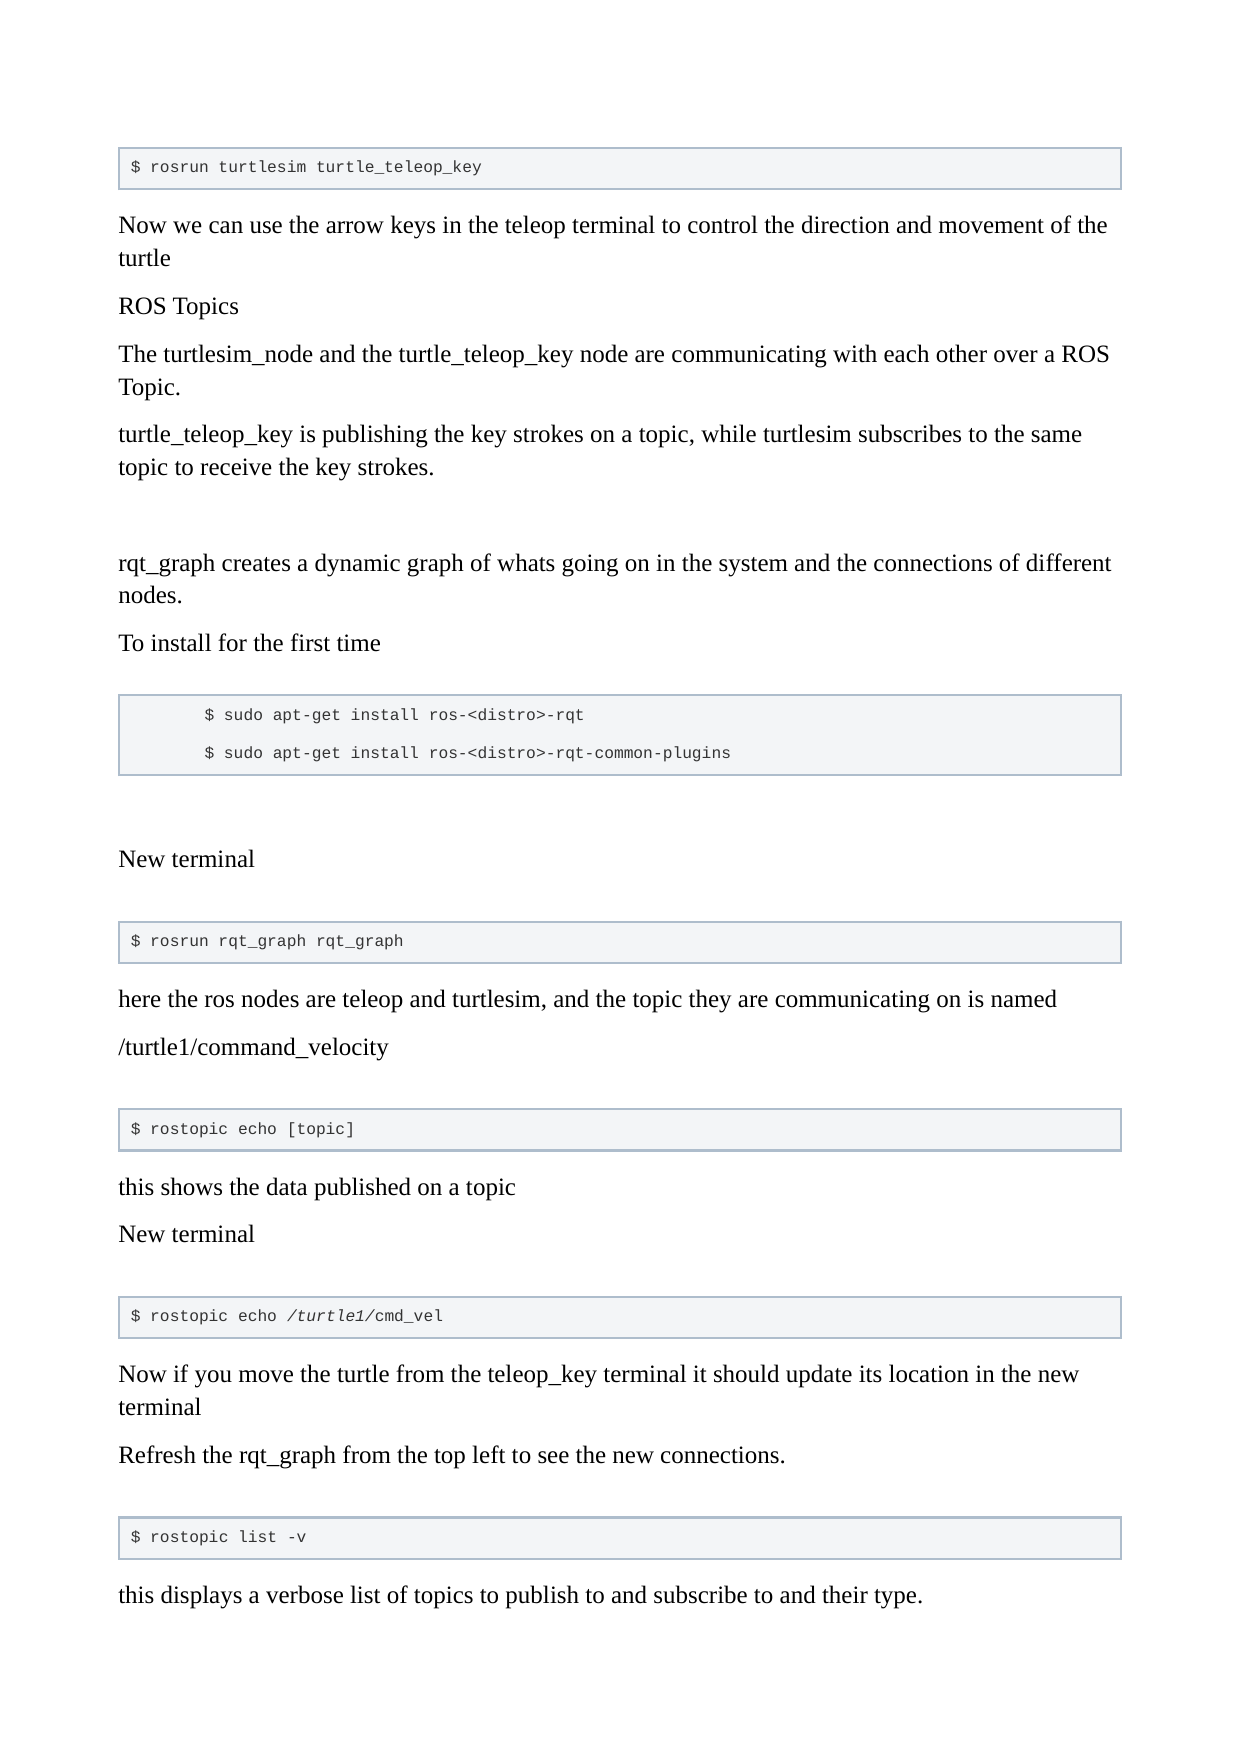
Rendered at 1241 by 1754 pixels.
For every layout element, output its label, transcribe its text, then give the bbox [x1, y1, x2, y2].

text $ rostopic echo [topic] [120, 1110, 1120, 1149]
text $ rostopic echo /turtle1/cmd_vel [120, 1298, 1120, 1337]
text The turtlesim_node and the turtle_teleop_key node are communicating with each other over a ROS Topic. [118, 339, 1122, 401]
text Refresh the rqt_graph from the top left to see the new connections. [118, 1440, 1122, 1469]
text $ rosrun turtlesim turtle_teleop_key [120, 149, 1120, 188]
text rqt_graph creates a dynamic graph of whats going on in the system and the connections of different nodes. [118, 548, 1122, 609]
text New terminal [118, 844, 1122, 873]
text turtle_teleop_key is publishing the key strokes on a topic, while turtlesim subscribes to the same topic to receive the key strokes. [118, 419, 1122, 481]
text New terminal [118, 1219, 1122, 1248]
text this shows the data published on a topic [118, 1172, 1122, 1201]
text $ rosrun rqt_graph rqt_graph [120, 923, 1120, 962]
text To install for the first time [118, 628, 1122, 657]
text /turtle1/command_velocity [118, 1032, 1122, 1061]
text Now we can use the arrow keys in the teleop terminal to control the direction and movement of the turtle [118, 211, 1122, 272]
text Now if you move the turtle from the teleop_key terminal it should update its location in the new terminal [118, 1359, 1122, 1421]
text here the ros nodes are teleop and turtlesim, and the topic they are communicating on is named [118, 984, 1122, 1013]
text ROS Topics [118, 291, 1122, 320]
list $ sudo apt-get install ros-<distro>-rqt [120, 696, 1120, 725]
list $ sudo apt-get install ros-<distro>-rqt-common-plugins [120, 733, 1120, 774]
text this displays a verbose list of topics to publish to and subscribe to and their type. [118, 1580, 1122, 1609]
text $ rostopic list -v [120, 1519, 1120, 1558]
